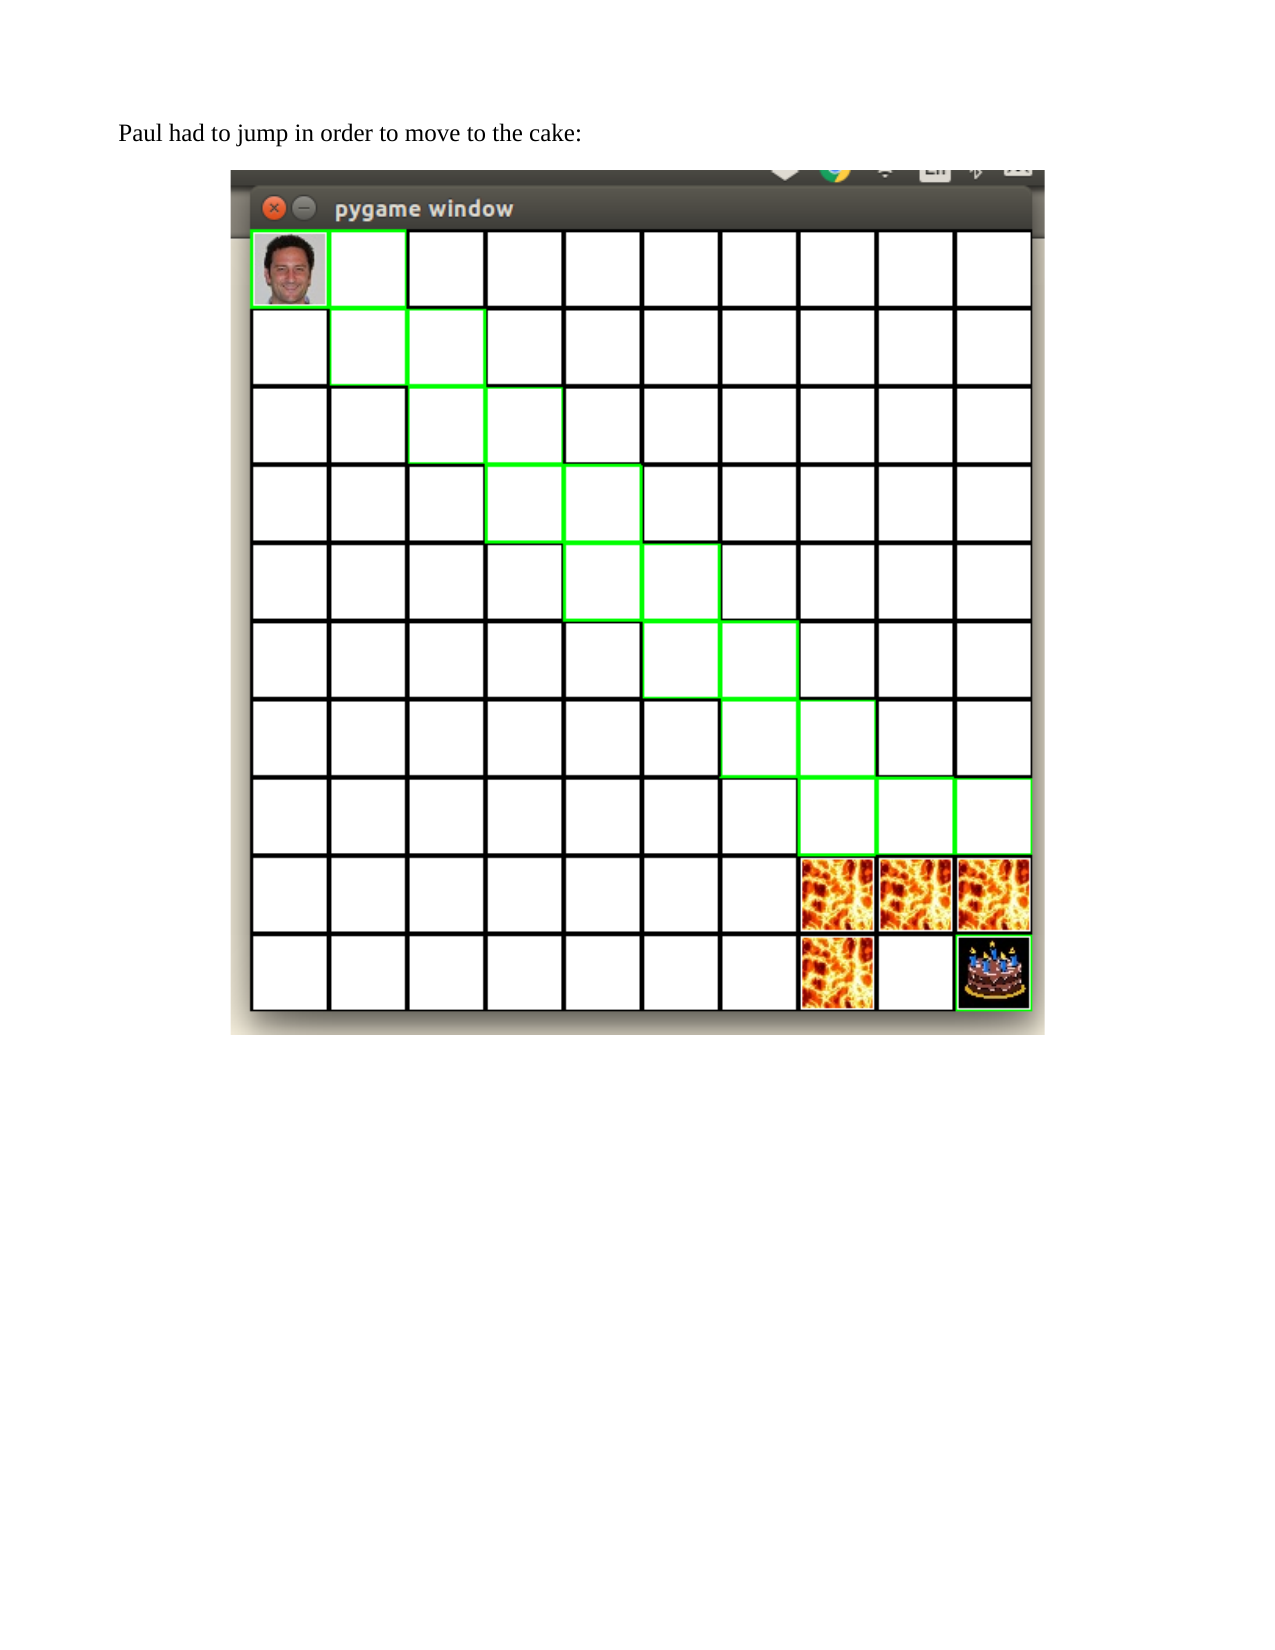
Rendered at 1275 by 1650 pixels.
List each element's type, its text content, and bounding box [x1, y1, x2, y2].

text Paul had to jump in order to move to the cake: [118, 118, 1157, 147]
picture [230, 170, 1045, 1035]
